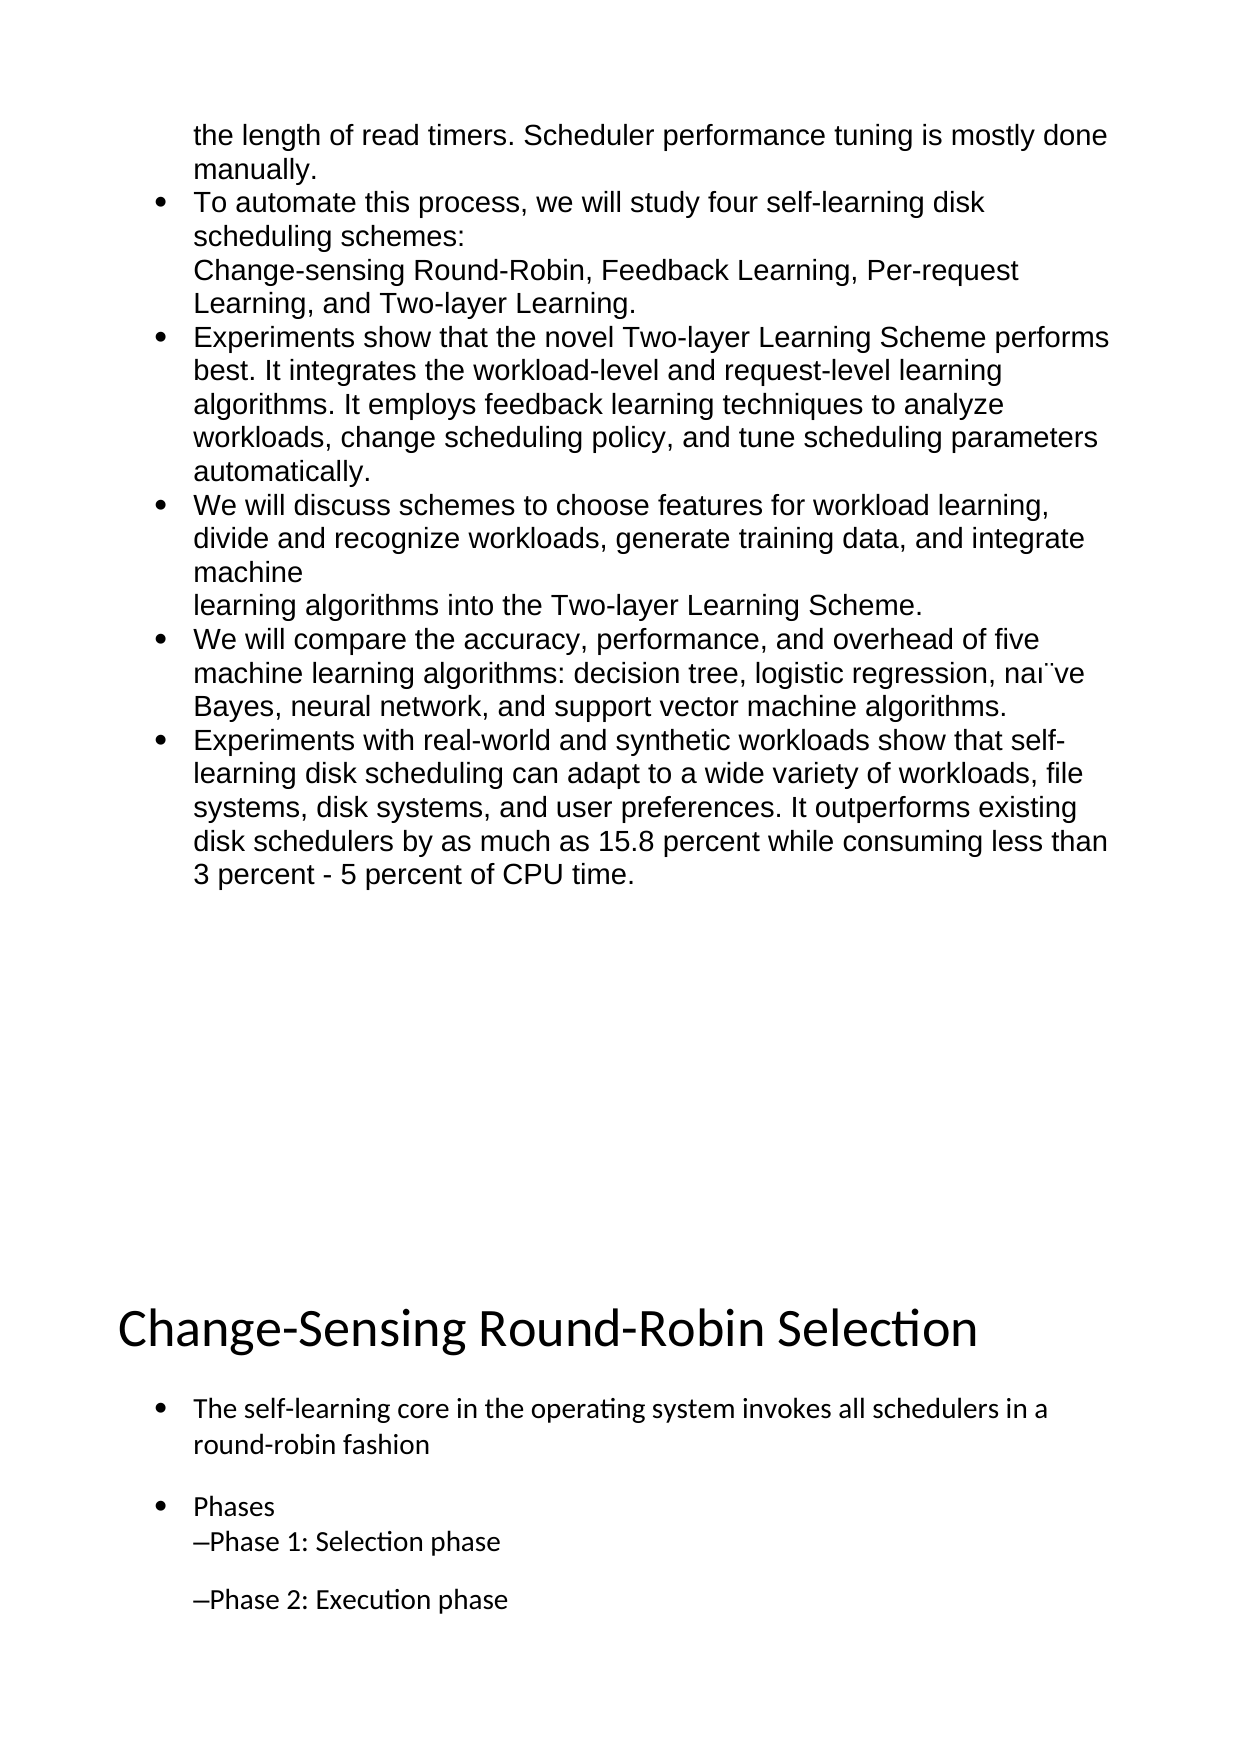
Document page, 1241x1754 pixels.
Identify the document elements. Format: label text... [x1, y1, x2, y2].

list The self-learning core in the operating system invokes all schedulers in a round-robin fashion [156, 1390, 1122, 1461]
text Change-Sensing Round-Robin Selection [118, 1293, 1122, 1360]
list Experiments with real-world and synthetic workloads show that self-learning disk scheduling can adapt to a wide variety of workloads, file systems, disk systems, and user preferences. It outperforms existing disk schedulers by as much as 15.8 percent while consuming less than 3 percent - 5 percent of CPU time. [156, 723, 1122, 891]
list To automate this process, we will study four self-learning disk scheduling schemes: [156, 185, 1122, 252]
text –Phase 1: Selection phase [193, 1523, 1122, 1559]
list We will compare the accuracy, performance, and overhead of five machine learning algorithms: decision tree, logistic regression, naı¨ve Bayes, neural network, and support vector machine algorithms. [156, 622, 1122, 723]
list We will discuss schemes to choose features for workload learning, divide and recognize workloads, generate training data, and integrate machine [156, 487, 1122, 588]
list the length of read timers. Scheduler performance tuning is mostly done manually. [156, 118, 1122, 185]
list Change-sensing Round-Robin, Feedback Learning, Per-request Learning, and Two-layer Learning. [193, 252, 1122, 319]
text –Phase 2: Execution phase [193, 1581, 1122, 1617]
list Experiments show that the novel Two-layer Learning Scheme performs best. It integrates the workload-level and request-level learning algorithms. It employs feedback learning techniques to analyze workloads, change scheduling policy, and tune scheduling parameters automatically. [156, 319, 1122, 487]
list Phases [156, 1488, 1122, 1523]
list learning algorithms into the Two-layer Learning Scheme. [193, 588, 1122, 622]
